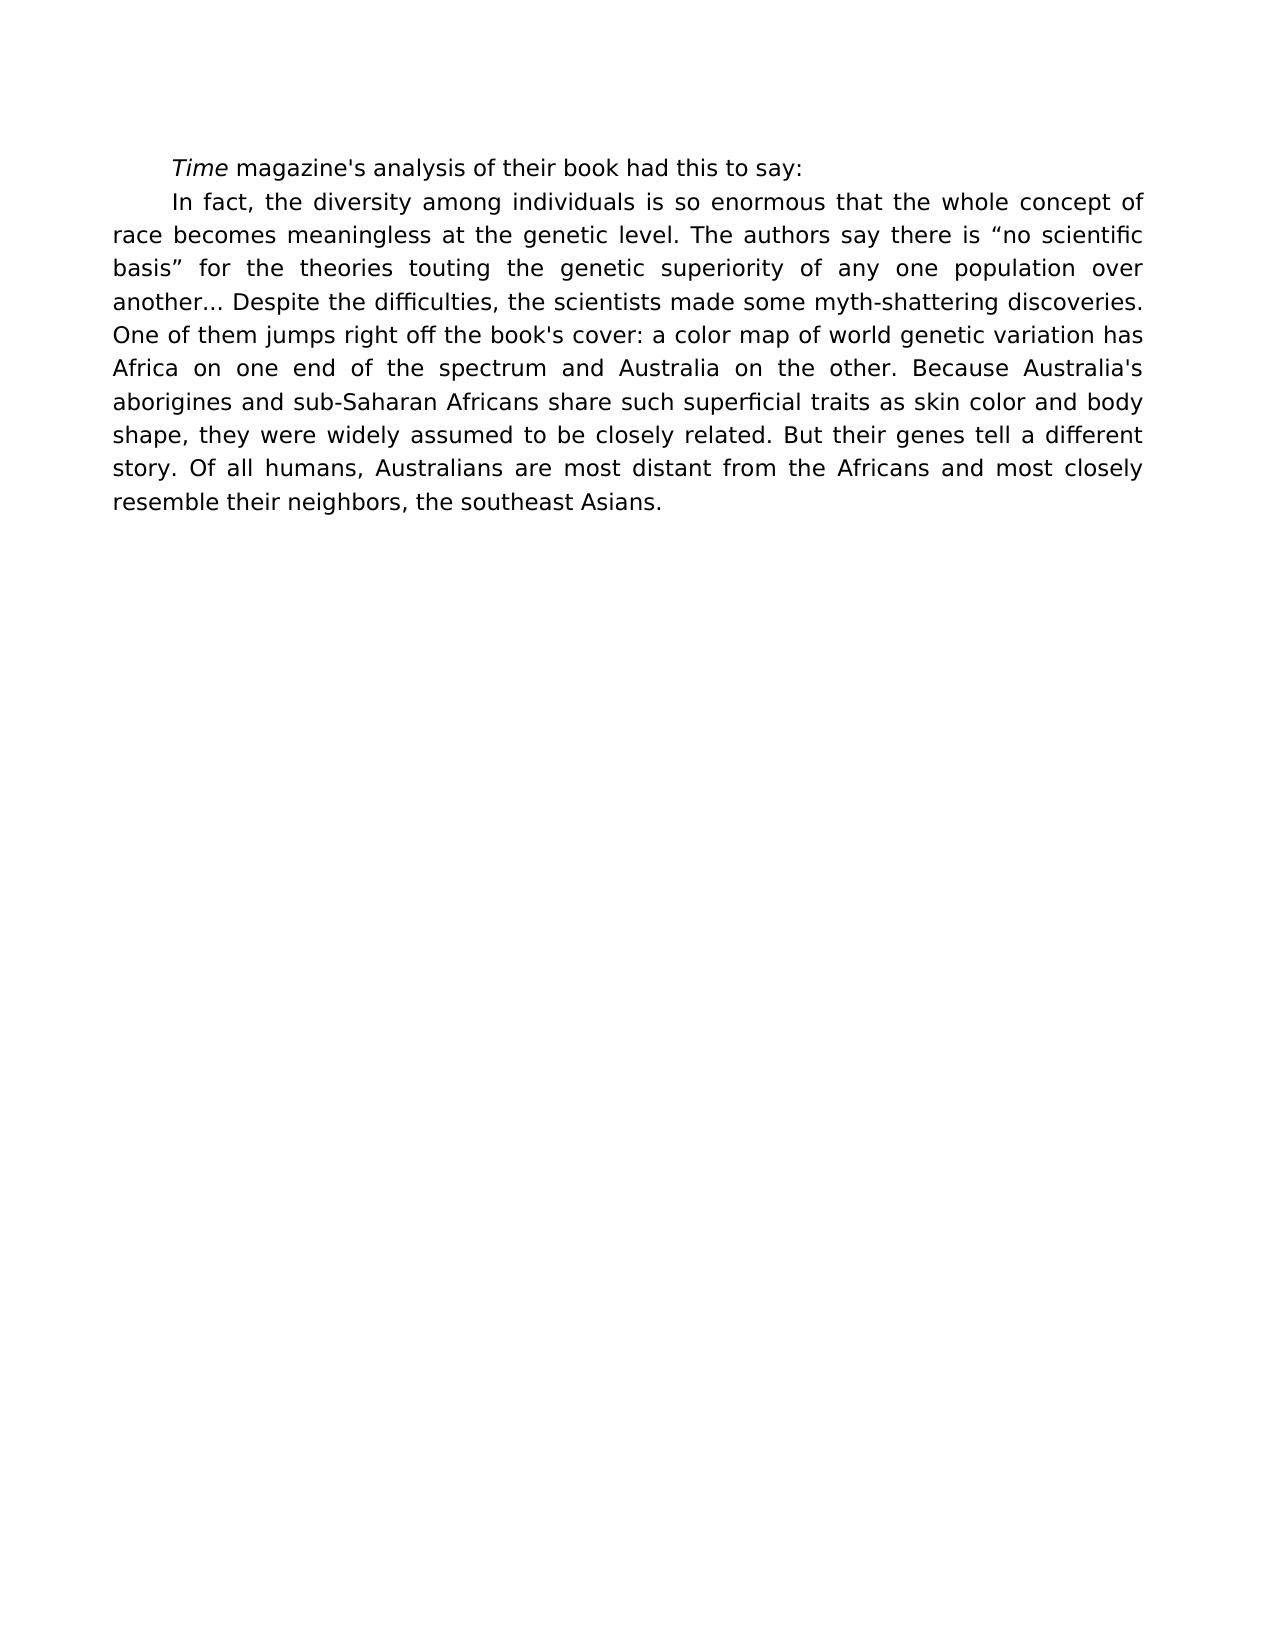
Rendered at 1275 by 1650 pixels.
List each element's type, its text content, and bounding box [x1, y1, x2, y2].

text In fact, the diversity among individuals is so enormous that the whole concept of race becomes meaningless at the genetic level. The authors say there is “no scientific basis” for the theories touting the genetic superiority of any one population over another... Despite the difficulties, the scientists made some myth-shattering discoveries. One of them jumps right off the book's cover: a color map of world genetic variation has Africa on one end of the spectrum and Australia on the other. Because Australia's aborigines and sub-Saharan Africans share such superficial traits as skin color and body shape, they were widely assumed to be closely related. But their genes tell a different story. Of all humans, Australians are most distant from the Africans and most closely resemble their neighbors, the southeast Asians. [112, 183, 1145, 517]
text Time magazine's analysis of their book had this to say: [112, 150, 1145, 183]
